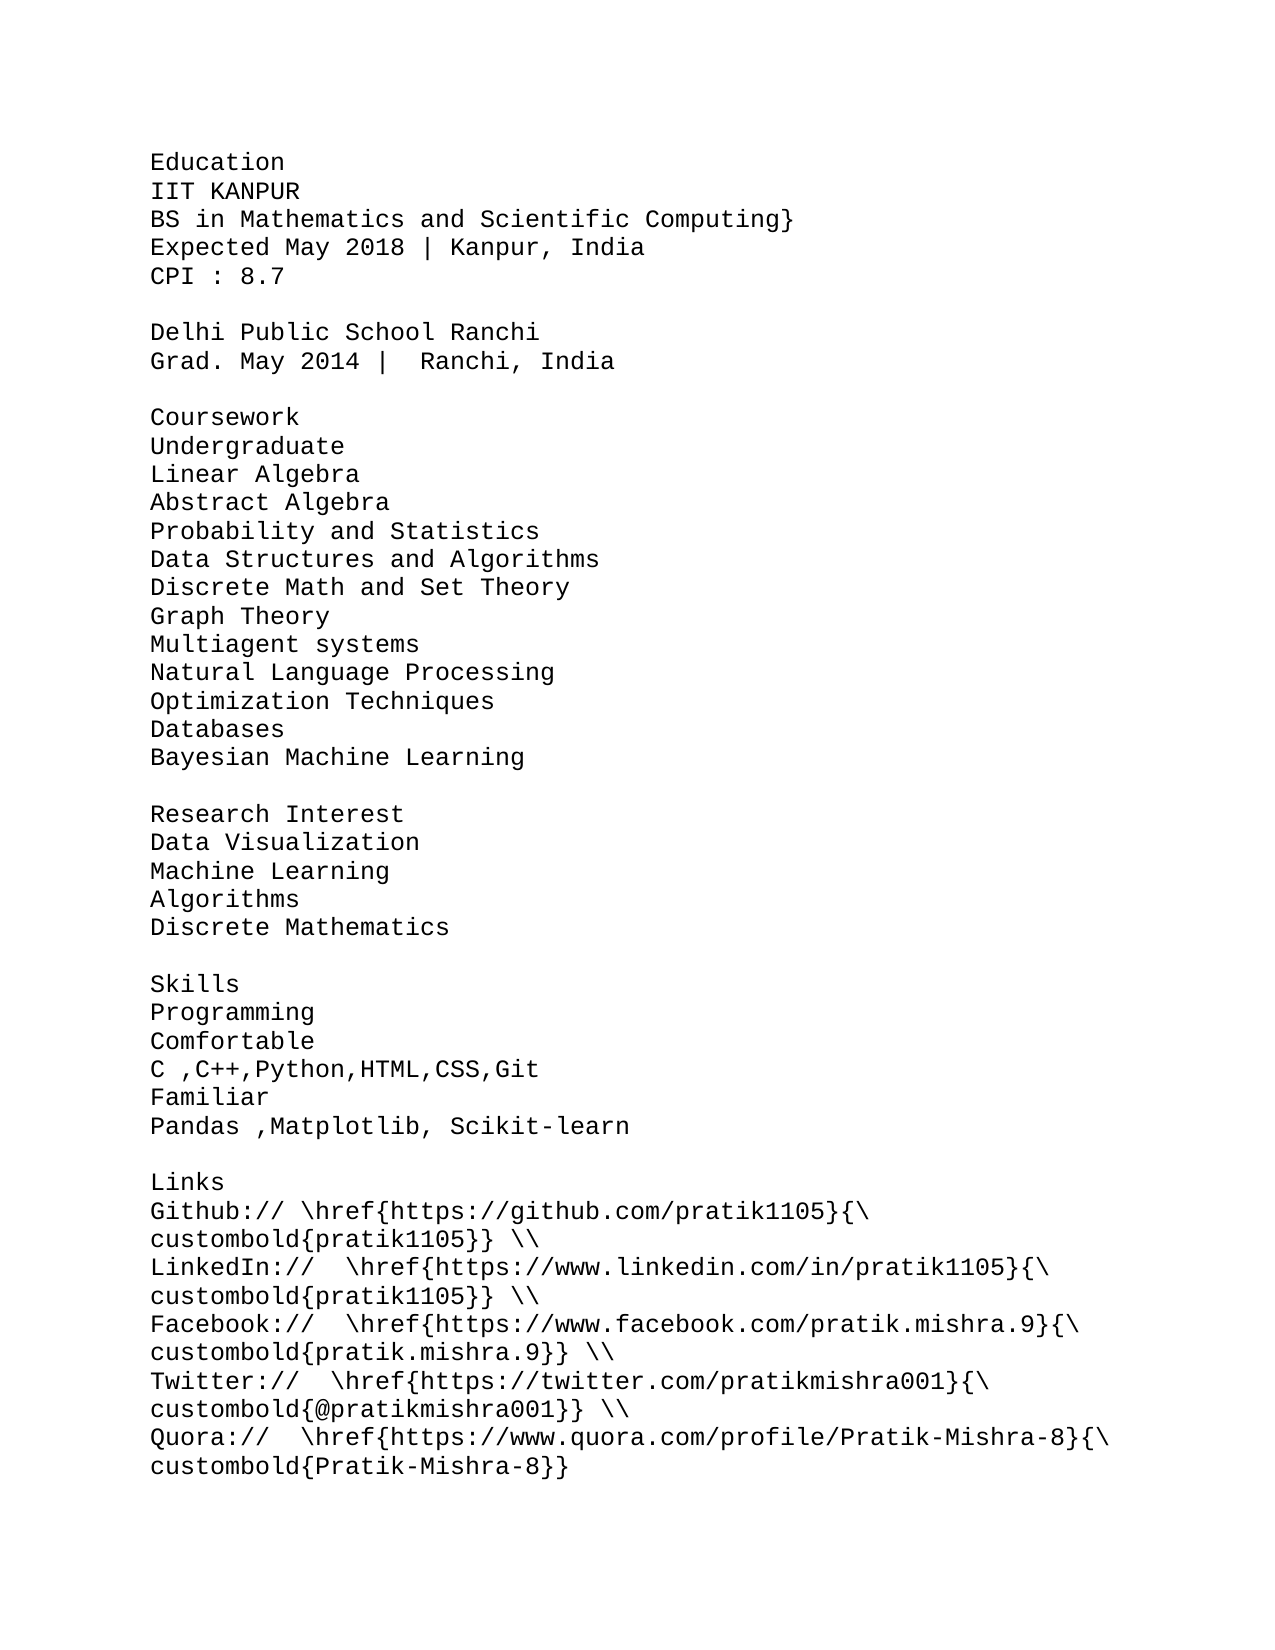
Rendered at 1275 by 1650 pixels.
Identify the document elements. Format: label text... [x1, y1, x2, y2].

text Grad. May 2014 | Ranchi, India [150, 348, 1125, 377]
text LinkedIn:// \href{https://www.linkedin.com/in/pratik1105}{\custombold{pratik1105}} \\ [150, 1255, 1125, 1312]
text Research Interest [150, 802, 1125, 830]
text C ,C++,Python,HTML,CSS,Git [150, 1057, 1125, 1085]
text Machine Learning [150, 858, 1125, 887]
text BS in Mathematics and Scientific Computing} [150, 207, 1125, 235]
text Natural Language Processing [150, 660, 1125, 688]
text Programming [150, 1000, 1125, 1028]
text Skills [150, 972, 1125, 1000]
text Abstract Algebra [150, 490, 1125, 518]
text Comfortable [150, 1028, 1125, 1057]
text Data Visualization [150, 830, 1125, 858]
text Discrete Mathematics [150, 915, 1125, 943]
text Undergraduate [150, 433, 1125, 462]
text Quora:// \href{https://www.quora.com/profile/Pratik-Mishra-8}{\custombold{Pratik-Mishra-8}} [150, 1425, 1125, 1482]
text Delhi Public School Ranchi [150, 320, 1125, 348]
text Algorithms [150, 887, 1125, 915]
text Coursework [150, 405, 1125, 433]
text Probability and Statistics [150, 518, 1125, 547]
text Data Structures and Algorithms [150, 547, 1125, 575]
text Discrete Math and Set Theory [150, 575, 1125, 603]
text Links [150, 1170, 1125, 1198]
text Education [150, 150, 1125, 178]
text Bayesian Machine Learning [150, 745, 1125, 773]
text CPI : 8.7 [150, 263, 1125, 292]
text Familiar [150, 1085, 1125, 1113]
text Optimization Techniques [150, 688, 1125, 717]
text Twitter:// \href{https://twitter.com/pratikmishra001}{\custombold{@pratikmishra001}} \\ [150, 1368, 1125, 1425]
text Databases [150, 717, 1125, 745]
text IIT KANPUR [150, 178, 1125, 207]
text Graph Theory [150, 603, 1125, 632]
text Github:// \href{https://github.com/pratik1105}{\custombold{pratik1105}} \\ [150, 1198, 1125, 1255]
text Expected May 2018 | Kanpur, India [150, 235, 1125, 263]
text Linear Algebra [150, 462, 1125, 490]
text Facebook:// \href{https://www.facebook.com/pratik.mishra.9}{\custombold{pratik.mishra.9}} \\ [150, 1312, 1125, 1368]
text Multiagent systems [150, 632, 1125, 660]
text Pandas ,Matplotlib, Scikit-learn [150, 1113, 1125, 1142]
